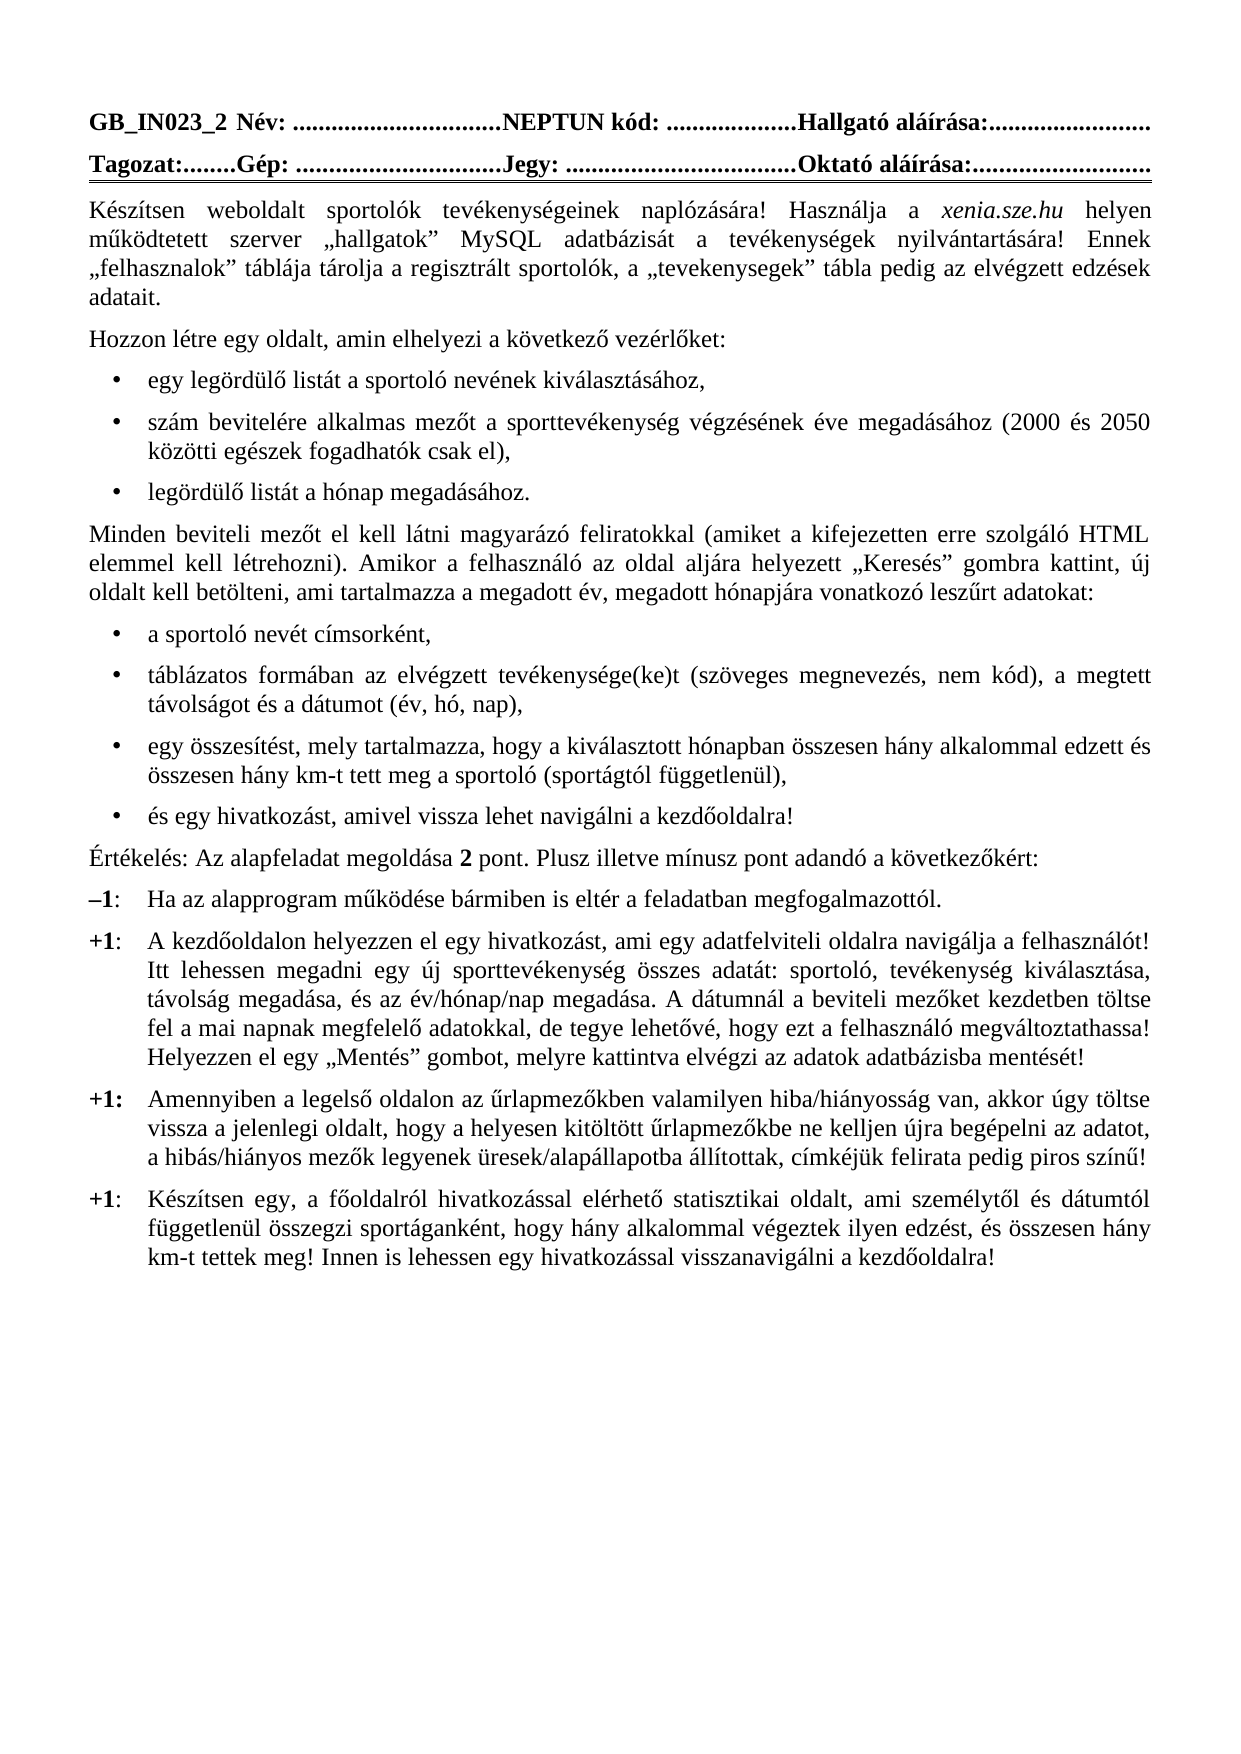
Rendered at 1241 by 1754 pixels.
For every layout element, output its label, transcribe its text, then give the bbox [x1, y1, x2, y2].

list legördülő listát a hónap megadásához. [112, 477, 1152, 506]
list a sportoló nevét címsorként, [112, 618, 1152, 647]
text –1: Ha az alapprogram működése bármiben is eltér a feladatban megfogalmazottól. [88, 884, 1152, 913]
text Minden beviteli mezőt el kell látni magyarázó feliratokkal (amiket a kifejezetten erre szolgáló HTML elemmel kell létrehozni). Amikor a felhasználó az oldal aljára helyezett „Keresés” gombra kattint, új oldalt kell betölteni, ami tartalmazza a megadott év, megadott hónapjára vonatkozó leszűrt adatokat: [88, 519, 1152, 606]
text GB_IN023_2 Név: NEPTUN kód: Hallgató aláírása: [88, 107, 1152, 136]
text +1: A kezdőoldalon helyezzen el egy hivatkozást, ami egy adatfelviteli oldalra navigálja a felhasználót! Itt lehessen megadni egy új sporttevékenység összes adatát: sportoló, tevékenység kiválasztása, távolság megadása, és az év/hónap/nap megadása. A dátumnál a beviteli mezőket kezdetben töltse fel a mai napnak megfelelő adatokkal, de tegye lehetővé, hogy ezt a felhasználó megváltoztathassa! Helyezzen el egy „Mentés” gombot, melyre kattintva elvégzi az adatok adatbázisba mentését! [88, 926, 1152, 1071]
list és egy hivatkozást, amivel vissza lehet navigálni a kezdőoldalra! [112, 801, 1152, 830]
text Készítsen weboldalt sportolók tevékenységeinek naplózására! Használja a xenia.sze.hu helyen működtetett szerver „hallgatok” MySQL adatbázisát a tevékenységek nyilvántartására! Ennek „felhasznalok” táblája tárolja a regisztrált sportolók, a „tevekenysegek” tábla pedig az elvégzett edzések adatait. [88, 195, 1152, 311]
list egy összesítést, mely tartalmazza, hogy a kiválasztott hónapban összesen hány alkalommal edzett és összesen hány km-t tett meg a sportoló (sportágtól függetlenül), [112, 731, 1152, 789]
text +1: Készítsen egy, a főoldalról hivatkozással elérhető statisztikai oldalt, ami személytől és dátumtól függetlenül összegzi sportáganként, hogy hány alkalommal végeztek ilyen edzést, és összesen hány km-t tettek meg! Innen is lehessen egy hivatkozással visszanavigálni a kezdőoldalra! [88, 1183, 1152, 1271]
list táblázatos formában az elvégzett tevékenysége(ke)t (szöveges megnevezés, nem kód), a megtett távolságot és a dátumot (év, hó, nap), [112, 660, 1152, 718]
text Hozzon létre egy oldalt, amin elhelyezi a következő vezérlőket: [88, 323, 1152, 352]
list szám bevitelére alkalmas mezőt a sporttevékenység végzésének éve megadásához (2000 és 2050 közötti egészek fogadhatók csak el), [112, 407, 1152, 465]
text +1: Amennyiben a legelső oldalon az űrlapmezőkben valamilyen hiba/hiányosság van, akkor úgy töltse vissza a jelenlegi oldalt, hogy a helyesen kitöltött űrlapmezőkbe ne kelljen újra begépelni az adatot, a hibás/hiányos mezők legyenek üresek/alapállapotba állítottak, címkéjük felirata pedig piros színű! [88, 1084, 1152, 1171]
text Értékelés: Az alapfeladat megoldása 2 pont. Plusz illetve mínusz pont adandó a következőkért: [88, 843, 1152, 872]
text Tagozat: Gép: Jegy: Oktató aláírása: [88, 148, 1152, 182]
list egy legördülő listát a sportoló nevének kiválasztásához, [112, 365, 1152, 394]
